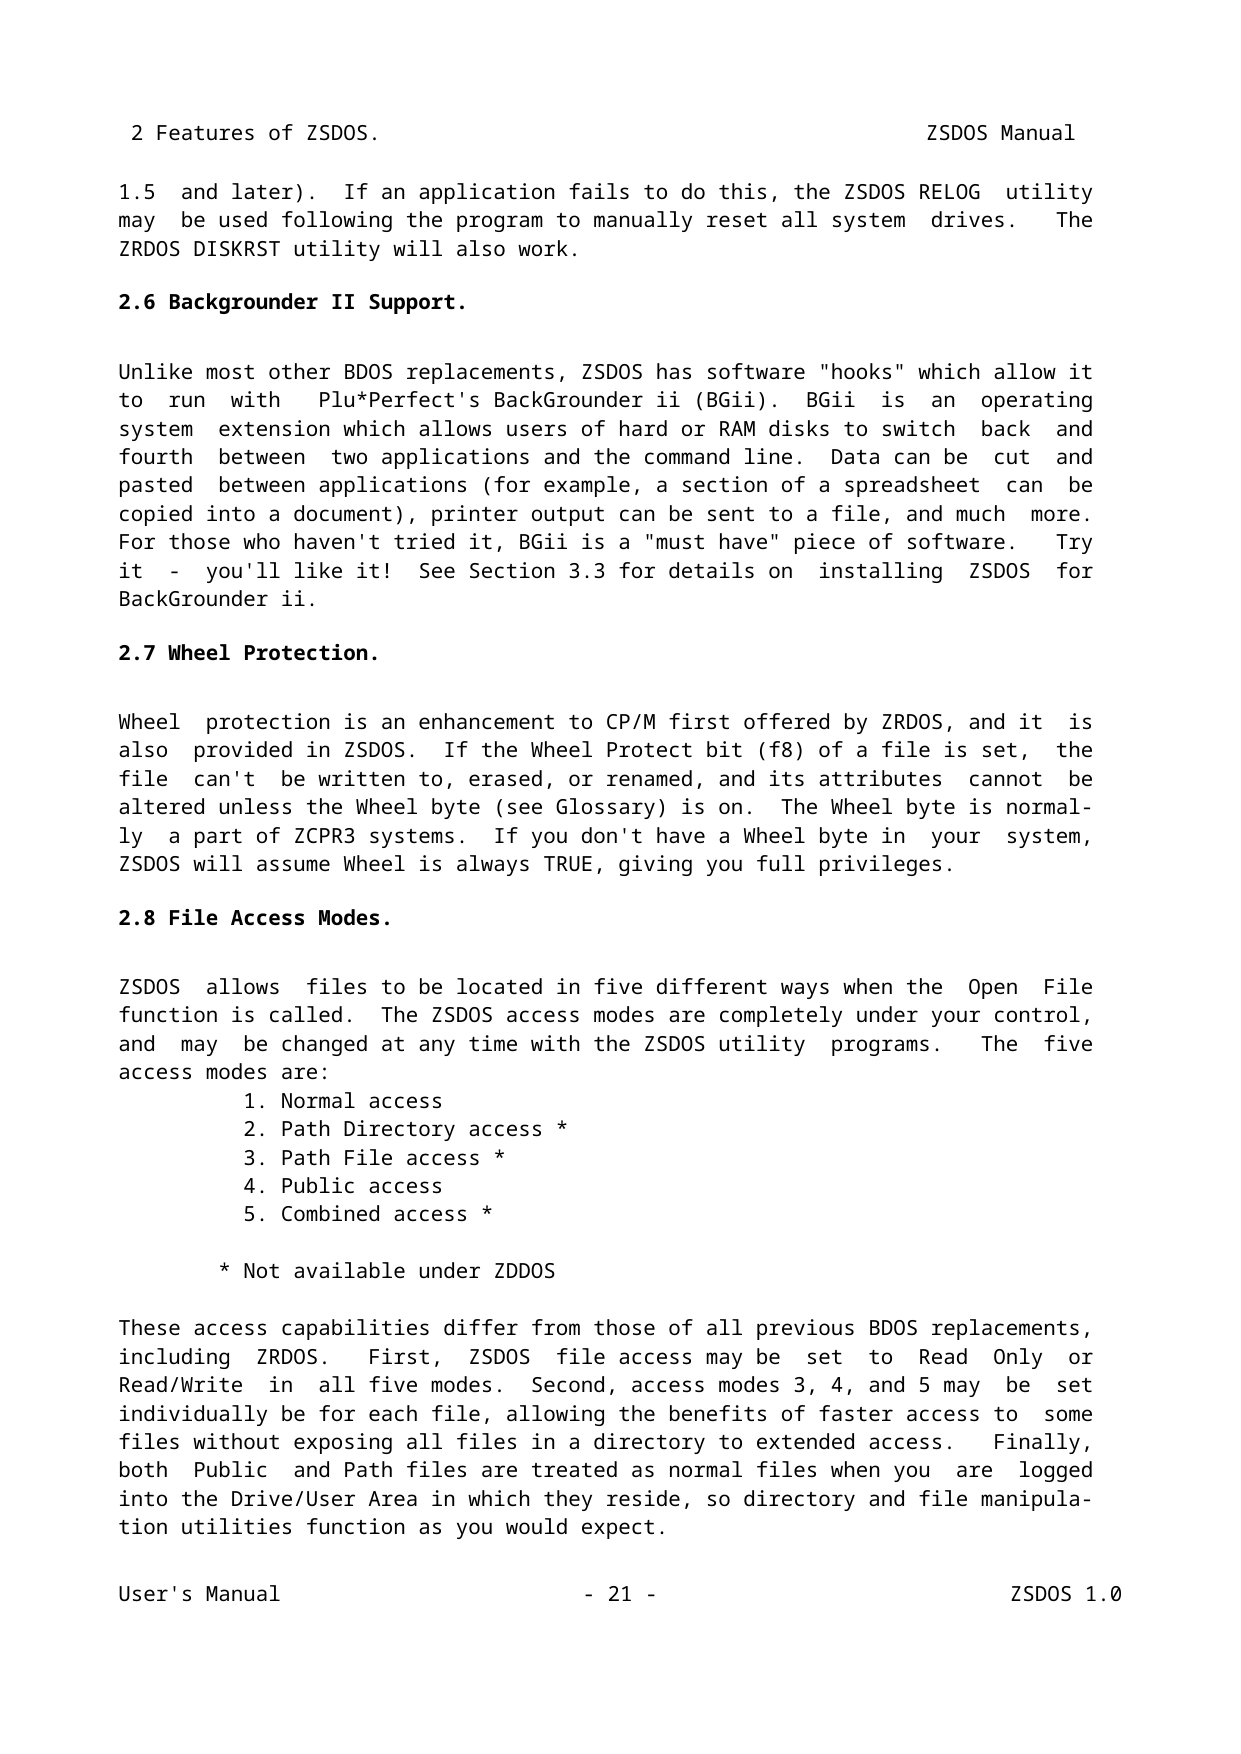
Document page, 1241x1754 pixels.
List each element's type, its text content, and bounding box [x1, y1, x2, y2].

text it - you'll like it! See Section 3.3 for details on installing ZSDOS for [118, 556, 1122, 584]
text 3. Path File access * [118, 1143, 1122, 1171]
text files without exposing all files in a directory to extended access. Finally, [118, 1427, 1122, 1456]
text individually be for each file, allowing the benefits of faster access to some [118, 1399, 1122, 1427]
subtitle 2.7 Wheel Protection. [118, 638, 1122, 666]
text and may be changed at any time with the ZSDOS utility programs. The five [118, 1029, 1122, 1057]
text ly a part of ZCPR3 systems. If you don't have a Wheel byte in your system, [118, 821, 1122, 849]
text For those who haven't tried it, BGii is a "must have" piece of software. Try [118, 527, 1122, 556]
text system extension which allows users of hard or RAM disks to switch back and [118, 414, 1122, 442]
text including ZRDOS. First, ZSDOS file access may be set to Read Only or [118, 1342, 1122, 1370]
text pasted between applications (for example, a section of a spreadsheet can be [118, 471, 1122, 499]
text 5. Combined access * [118, 1199, 1122, 1228]
text ZSDOS allows files to be located in five different ways when the Open File [118, 972, 1122, 1001]
text ZSDOS will assume Wheel is always TRUE, giving you full privileges. [118, 849, 1122, 878]
subtitle 2.6 Backgrounder II Support. [118, 287, 1122, 316]
text BackGrounder ii. [118, 584, 1122, 613]
subtitle 2.8 File Access Modes. [118, 903, 1122, 931]
text Read/Write in all five modes. Second, access modes 3, 4, and 5 may be set [118, 1370, 1122, 1399]
text 1. Normal access [118, 1086, 1122, 1114]
text fourth between two applications and the command line. Data can be cut and [118, 442, 1122, 471]
text Wheel protection is an enhancement to CP/M first offered by ZRDOS, and it is [118, 707, 1122, 736]
text into the Drive/User Area in which they reside, so directory and file manipula- [118, 1484, 1122, 1512]
text These access capabilities differ from those of all previous BDOS replacements, [118, 1313, 1122, 1342]
text may be used following the program to manually reset all system drives. The [118, 206, 1122, 234]
text 1.5 and later). If an application fails to do this, the ZSDOS RELOG utility [118, 177, 1122, 206]
text to run with Plu*Perfect's BackGrounder ii (BGii). BGii is an operating [118, 385, 1122, 414]
text 2. Path Directory access * [118, 1114, 1122, 1143]
text access modes are: [118, 1057, 1122, 1086]
text file can't be written to, erased, or renamed, and its attributes cannot be [118, 764, 1122, 792]
text Unlike most other BDOS replacements, ZSDOS has software "hooks" which allow it [118, 357, 1122, 385]
text 4. Public access [118, 1171, 1122, 1199]
text copied into a document), printer output can be sent to a file, and much more. [118, 499, 1122, 527]
text altered unless the Wheel byte (see Glossary) is on. The Wheel byte is normal- [118, 792, 1122, 821]
text also provided in ZSDOS. If the Wheel Protect bit (f8) of a file is set, the [118, 736, 1122, 764]
text * Not available under ZDDOS [118, 1256, 1122, 1285]
text function is called. The ZSDOS access modes are completely under your control, [118, 1001, 1122, 1029]
text ZRDOS DISKRST utility will also work. [118, 234, 1122, 262]
text both Public and Path files are treated as normal files when you are logged [118, 1456, 1122, 1484]
text tion utilities function as you would expect. [118, 1512, 1122, 1541]
